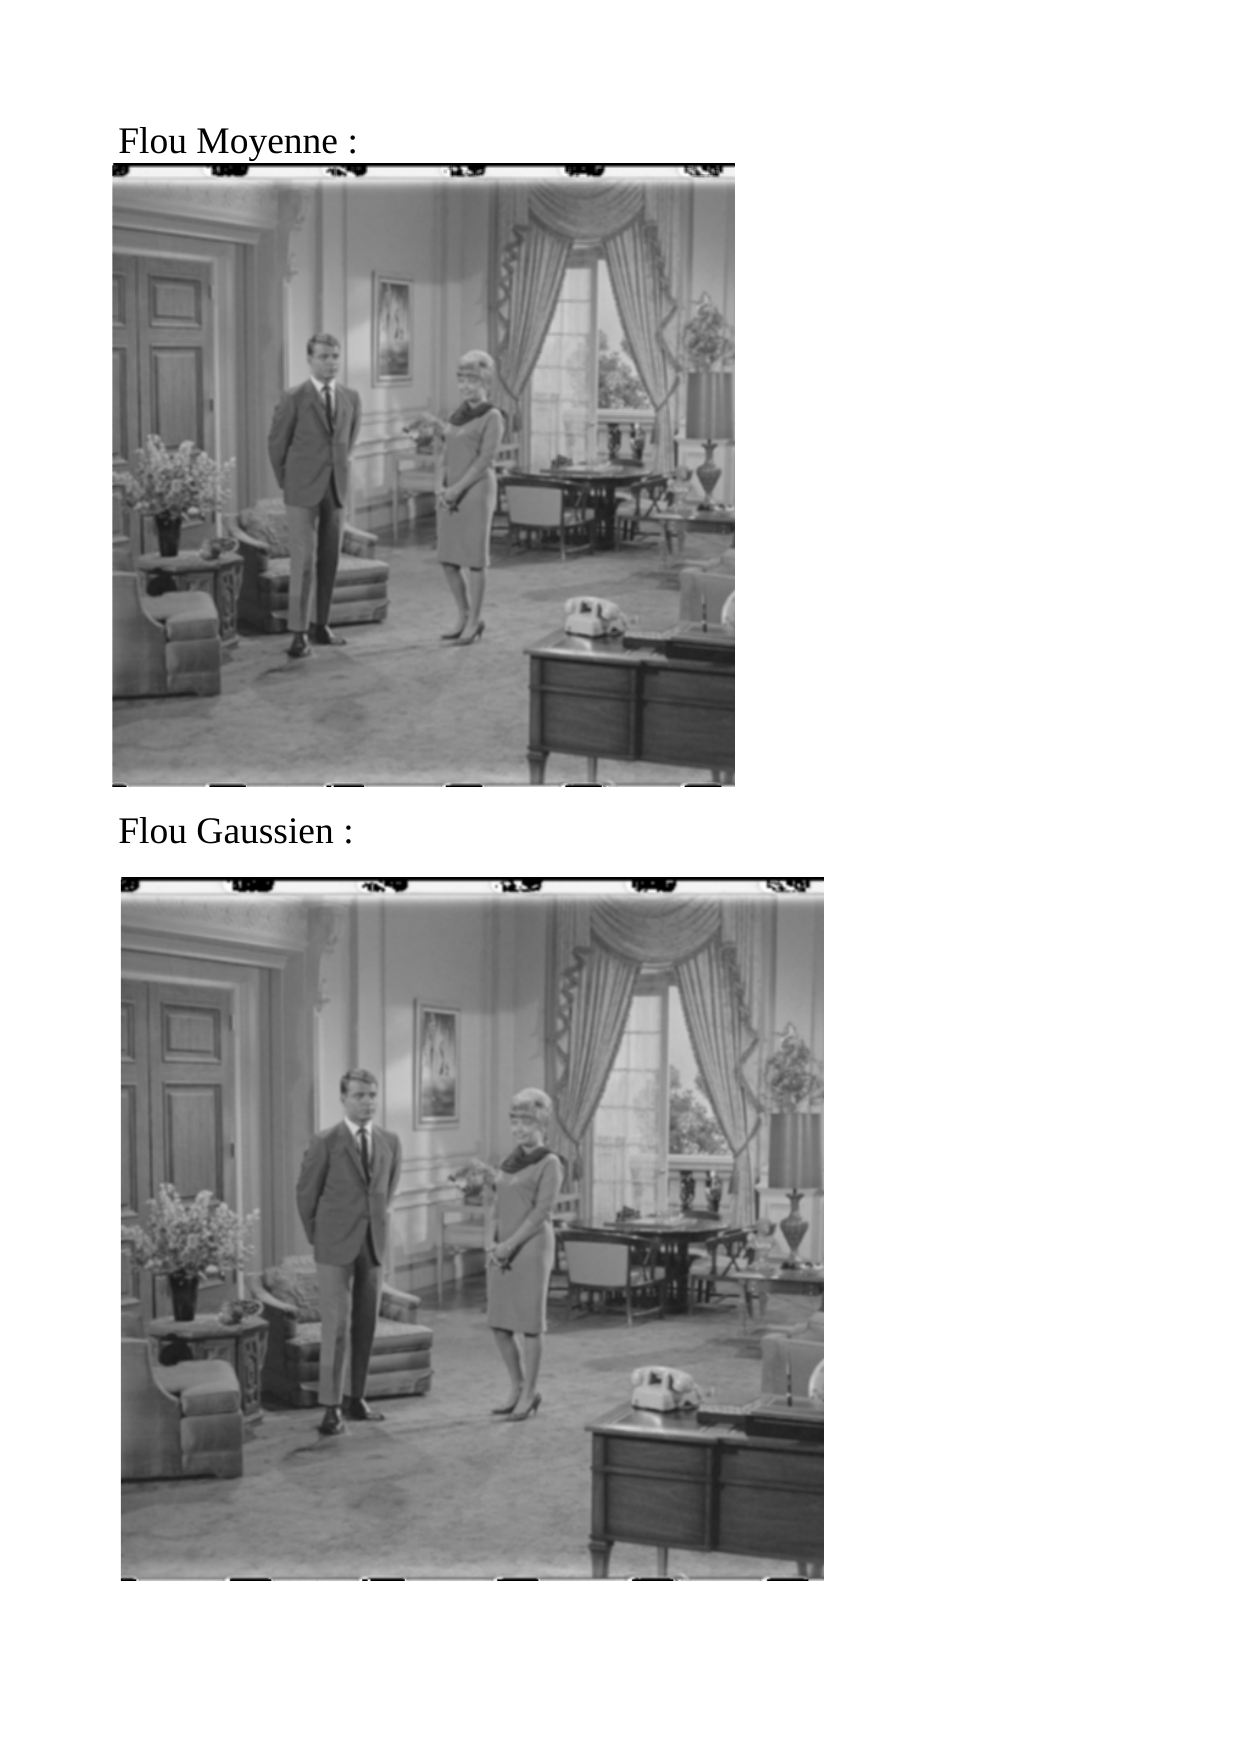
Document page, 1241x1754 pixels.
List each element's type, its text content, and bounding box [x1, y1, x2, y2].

text Flou Gaussien : [118, 808, 1122, 851]
picture [112, 163, 735, 787]
text Flou Moyenne : [118, 118, 1122, 161]
picture [120, 877, 824, 1581]
